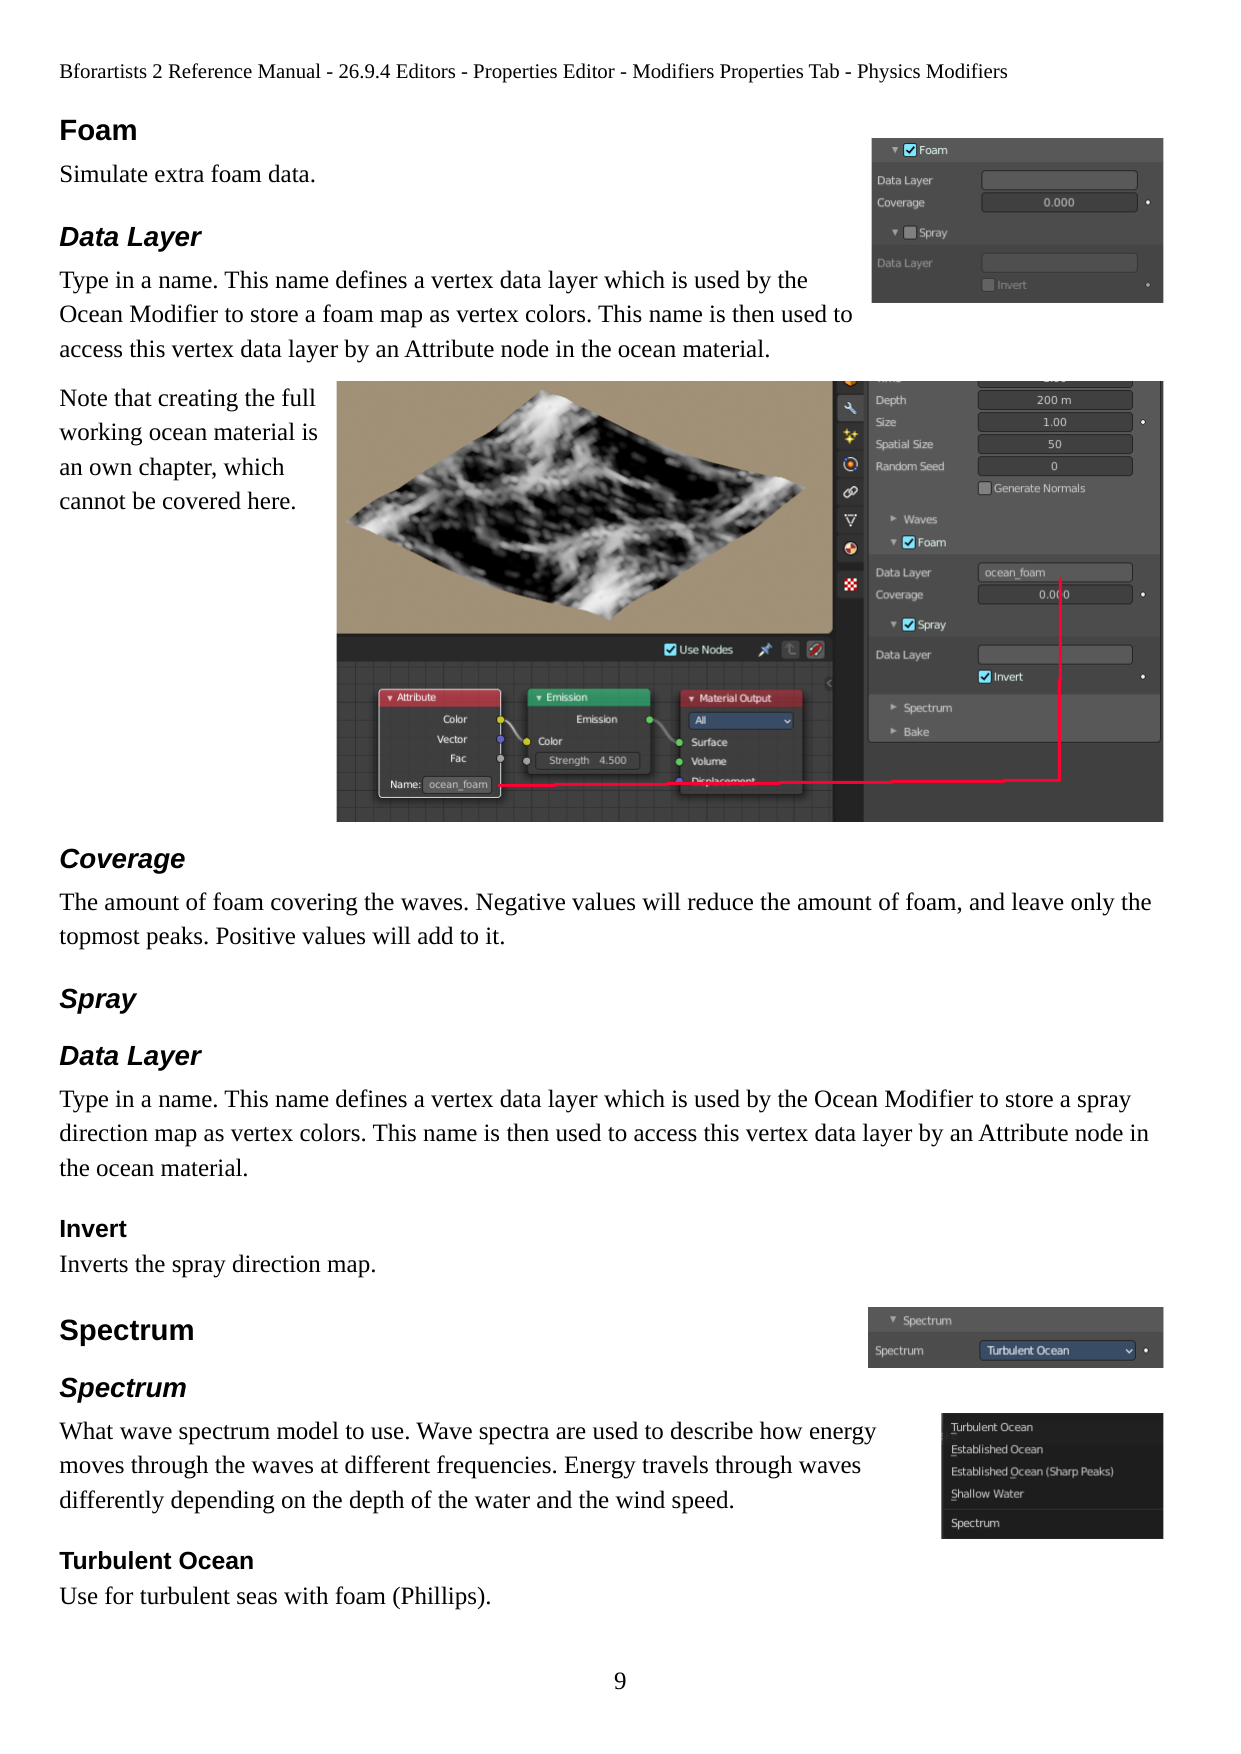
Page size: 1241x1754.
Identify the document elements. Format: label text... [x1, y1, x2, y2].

text What wave spectrum model to use. Wave spectra are used to describe how energy moves through the waves at different frequencies. Energy travels through waves differently depending on the depth of the water and the wind speed. [59, 1416, 941, 1514]
subtitle Spectrum [59, 1313, 868, 1347]
picture [868, 1307, 1164, 1368]
text Simulate extra foam data. [59, 159, 871, 188]
text [1164, 383, 1181, 515]
subtitle [1164, 220, 1181, 252]
text Note that creating the full working ocean material is an own chapter, which cannot be covered here. [59, 383, 336, 515]
picture [871, 138, 1164, 303]
subtitle Coverage [59, 842, 1181, 874]
text Use for turbulent seas with foam (Phillips). [59, 1581, 1181, 1610]
subtitle Foam [59, 113, 1181, 146]
subtitle [1164, 1313, 1181, 1347]
subtitle Data Layer [59, 220, 871, 252]
picture [941, 1413, 1164, 1539]
subtitle Spray [59, 983, 1181, 1014]
text The amount of foam covering the waves. Negative values will reduce the amount of foam, and leave only the topmost peaks. Positive values will add to it. [59, 887, 1181, 950]
text Type in a name. This name defines a vertex data layer which is used by the Ocean Modifier to store a spray direction map as vertex colors. This name is then used to access this vertex data layer by an Attribute node in the ocean material. [59, 1084, 1181, 1182]
picture [336, 381, 1164, 822]
text Inverts the spray direction map. [59, 1249, 1181, 1278]
subtitle Turbulent Ocean [59, 1546, 1181, 1575]
subtitle Invert [59, 1214, 1181, 1243]
subtitle Spectrum [59, 1372, 1181, 1403]
subtitle Data Layer [59, 1039, 1181, 1071]
text Type in a name. This name defines a vertex data layer which is used by the Ocean Modifier to store a foam map as vertex colors. This name is then used to access this vertex data layer by an Attribute node in the ocean material. [59, 265, 1181, 362]
